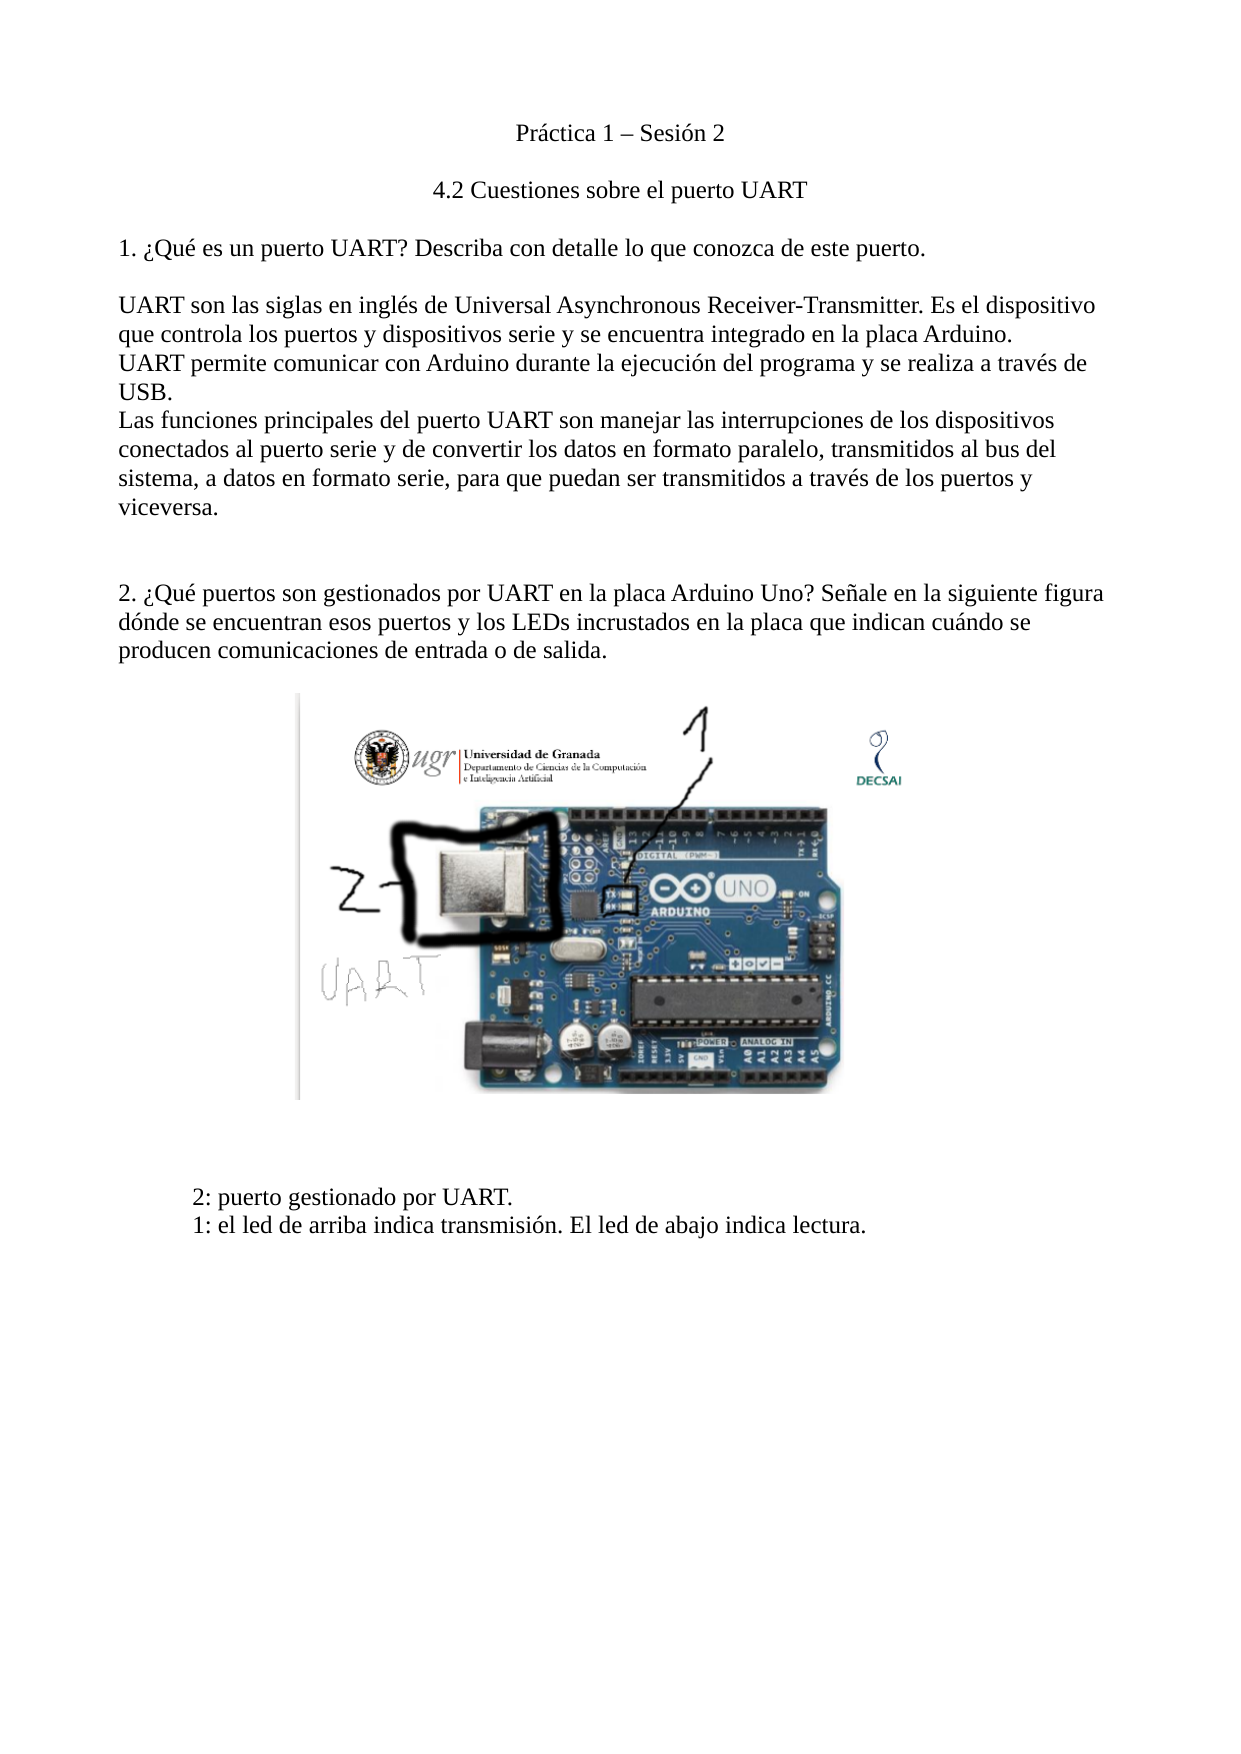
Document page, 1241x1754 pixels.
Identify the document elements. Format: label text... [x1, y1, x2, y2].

text UART permite comunicar con Arduino durante la ejecución del programa y se realiza a través de USB. [118, 348, 1122, 406]
text 4.2 Cuestiones sobre el puerto UART [118, 176, 1122, 204]
text Las funciones principales del puerto UART son manejar las interrupciones de los dispositivos conectados al puerto serie y de convertir los datos en formato paralelo, transmitidos al bus del sistema, a datos en formato serie, para que puedan ser transmitidos a través de los puertos y viceversa. [118, 406, 1122, 521]
text 2: puerto gestionado por UART. [118, 1182, 1122, 1211]
text dónde se encuentran esos puertos y los LEDs incrustados en la placa que indican cuándo se [118, 607, 1122, 636]
picture [294, 693, 946, 1100]
text 2. ¿Qué puertos son gestionados por UART en la placa Arduino Uno? Señale en la siguiente figura [118, 578, 1122, 607]
text producen comunicaciones de entrada o de salida. [118, 636, 1122, 664]
text Práctica 1 – Sesión 2 [118, 118, 1122, 147]
text 1: el led de arriba indica transmisión. El led de abajo indica lectura. [118, 1211, 1122, 1239]
text UART son las siglas en inglés de Universal Asynchronous Receiver-Transmitter. Es el dispositivo que controla los puertos y dispositivos serie y se encuentra integrado en la placa Arduino. [118, 291, 1122, 348]
text 1. ¿Qué es un puerto UART? Describa con detalle lo que conozca de este puerto. [118, 233, 1122, 262]
